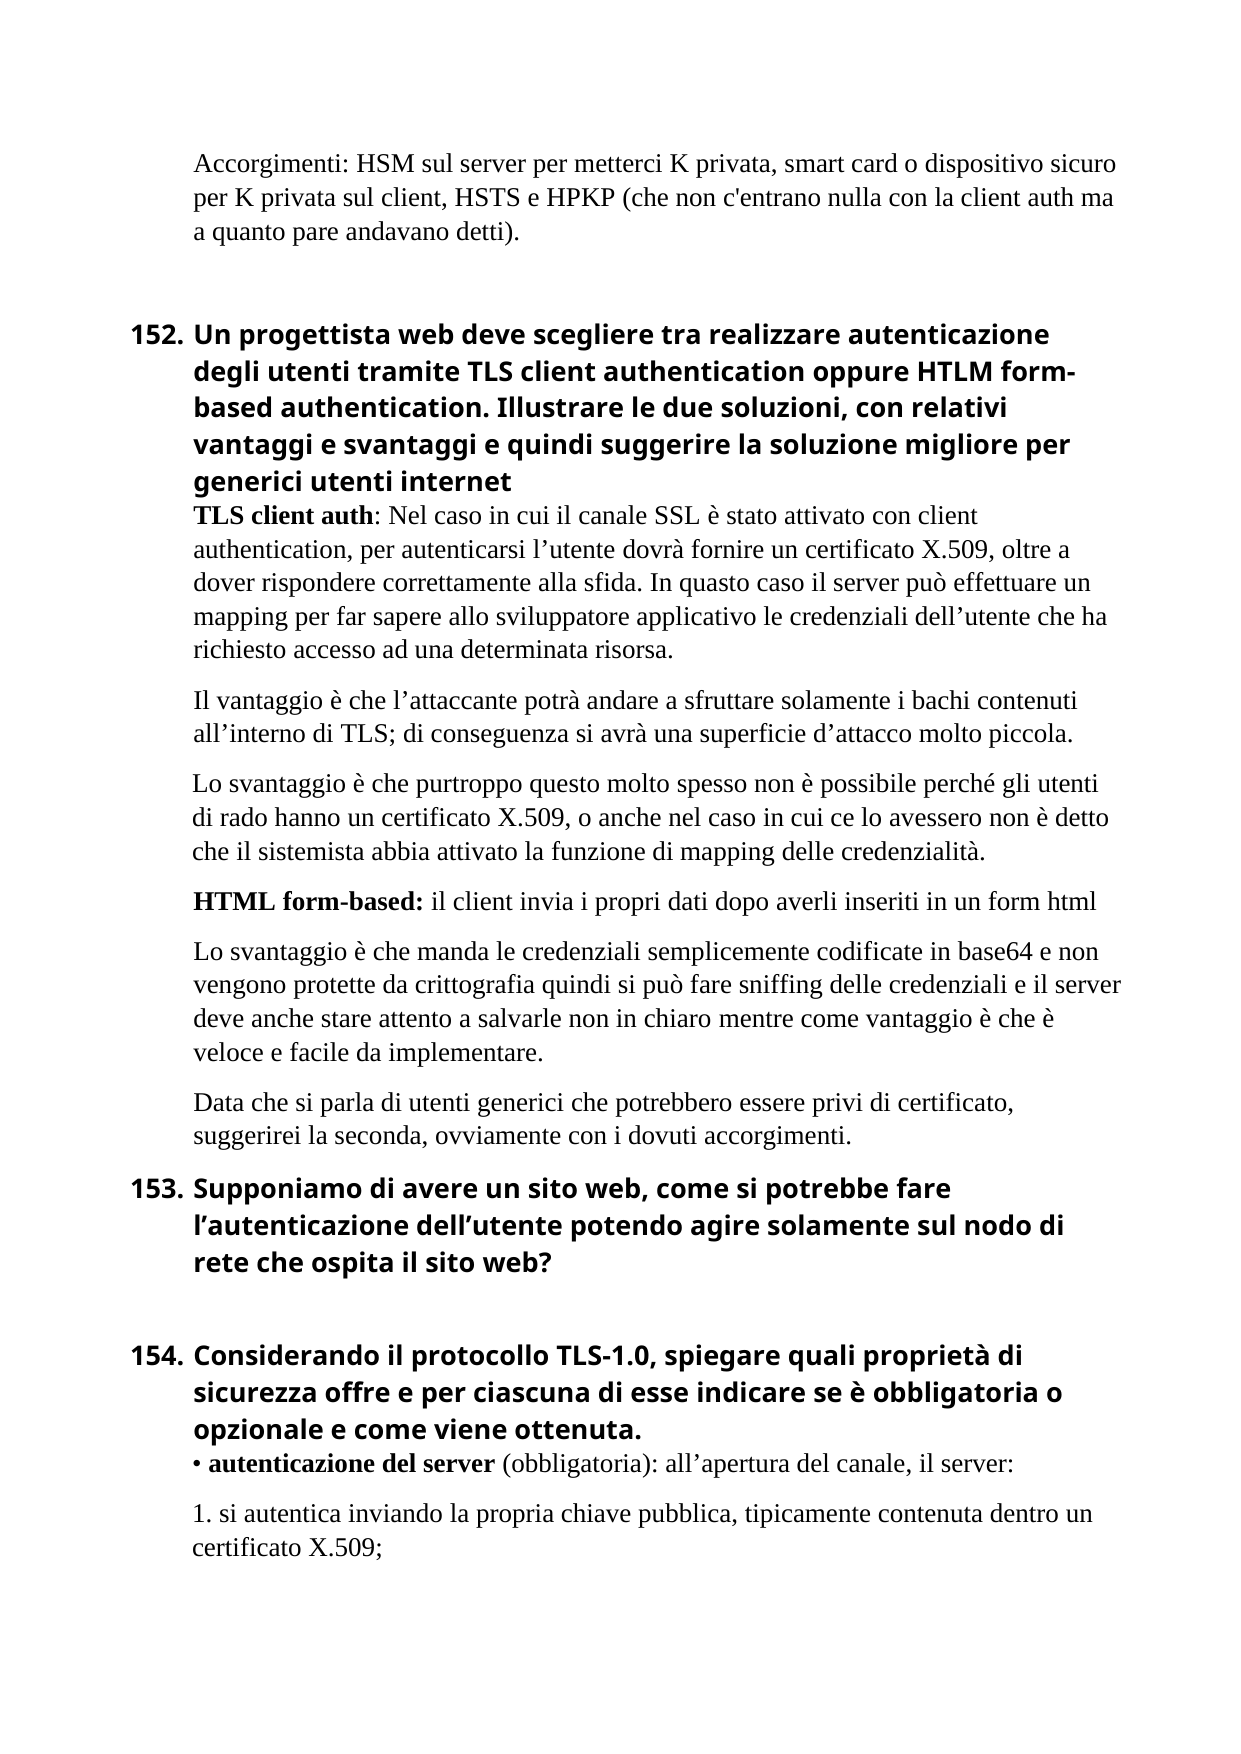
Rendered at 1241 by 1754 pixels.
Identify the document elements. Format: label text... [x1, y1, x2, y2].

list Il vantaggio è che l’attaccante potrà andare a sfruttare solamente i bachi contenuti all’interno di TLS; di conseguenza si avrà una superficie d’attacco molto piccola. [193, 684, 1122, 748]
list HTML form-based: il client invia i propri dati dopo averli inseriti in un form html [193, 885, 1122, 916]
text Lo svantaggio è che purtroppo questo molto spesso non è possibile perché gli utenti di rado hanno un certificato X.509, o anche nel caso in cui ce lo avessero non è detto che il sistemista abbia attivato la funzione di mapping delle credenzialità. [118, 768, 1122, 866]
list Supponiamo di avere un sito web, come si potrebbe fare l’autenticazione dell’utente potendo agire solamente sul nodo di rete che ospita il sito web? [130, 1170, 1122, 1280]
list Data che si parla di utenti generici che potrebbero essere privi di certificato, suggerirei la seconda, ovviamente con i dovuti accorgimenti. [193, 1086, 1122, 1151]
list Lo svantaggio è che manda le credenziali semplicemente codificate in base64 e non vengono protette da crittografia quindi si può fare sniffing delle credenziali e il server deve anche stare attento a salvarle non in chiaro mentre come vantaggio è che è veloce e facile da implementare. [193, 935, 1122, 1067]
list Considerando il protocollo TLS-1.0, spiegare quali proprietà di sicurezza offre e per ciascuna di esse indicare se è obbligatoria o opzionale e come viene ottenuta. [130, 1337, 1122, 1447]
list Un progettista web deve scegliere tra realizzare autenticazione degli utenti tramite TLS client authentication oppure HTLM form-based authentication. Illustrare le due soluzioni, con relativi vantaggi e svantaggi e quindi suggerire la soluzione migliore per generici utenti internet [130, 315, 1122, 499]
text • autenticazione del server (obbligatoria): all’apertura del canale, il server: [118, 1447, 1122, 1478]
text 1. si autentica inviando la propria chiave pubblica, tipicamente contenuta dentro un certificato X.509; [118, 1498, 1122, 1562]
list Accorgimenti: HSM sul server per metterci K privata, smart card o dispositivo sicuro per K privata sul client, HSTS e HPKP (che non c'entrano nulla con la client auth ma a quanto pare andavano detti). [193, 148, 1122, 246]
list TLS client auth: Nel caso in cui il canale SSL è stato attivato con client authentication, per autenticarsi l’utente dovrà fornire un certificato X.509, oltre a dover rispondere correttamente alla sfida. In quasto caso il server può effettuare un mapping per far sapere allo sviluppatore applicativo le credenziali dell’utente che ha richiesto accesso ad una determinata risorsa. [193, 499, 1122, 665]
